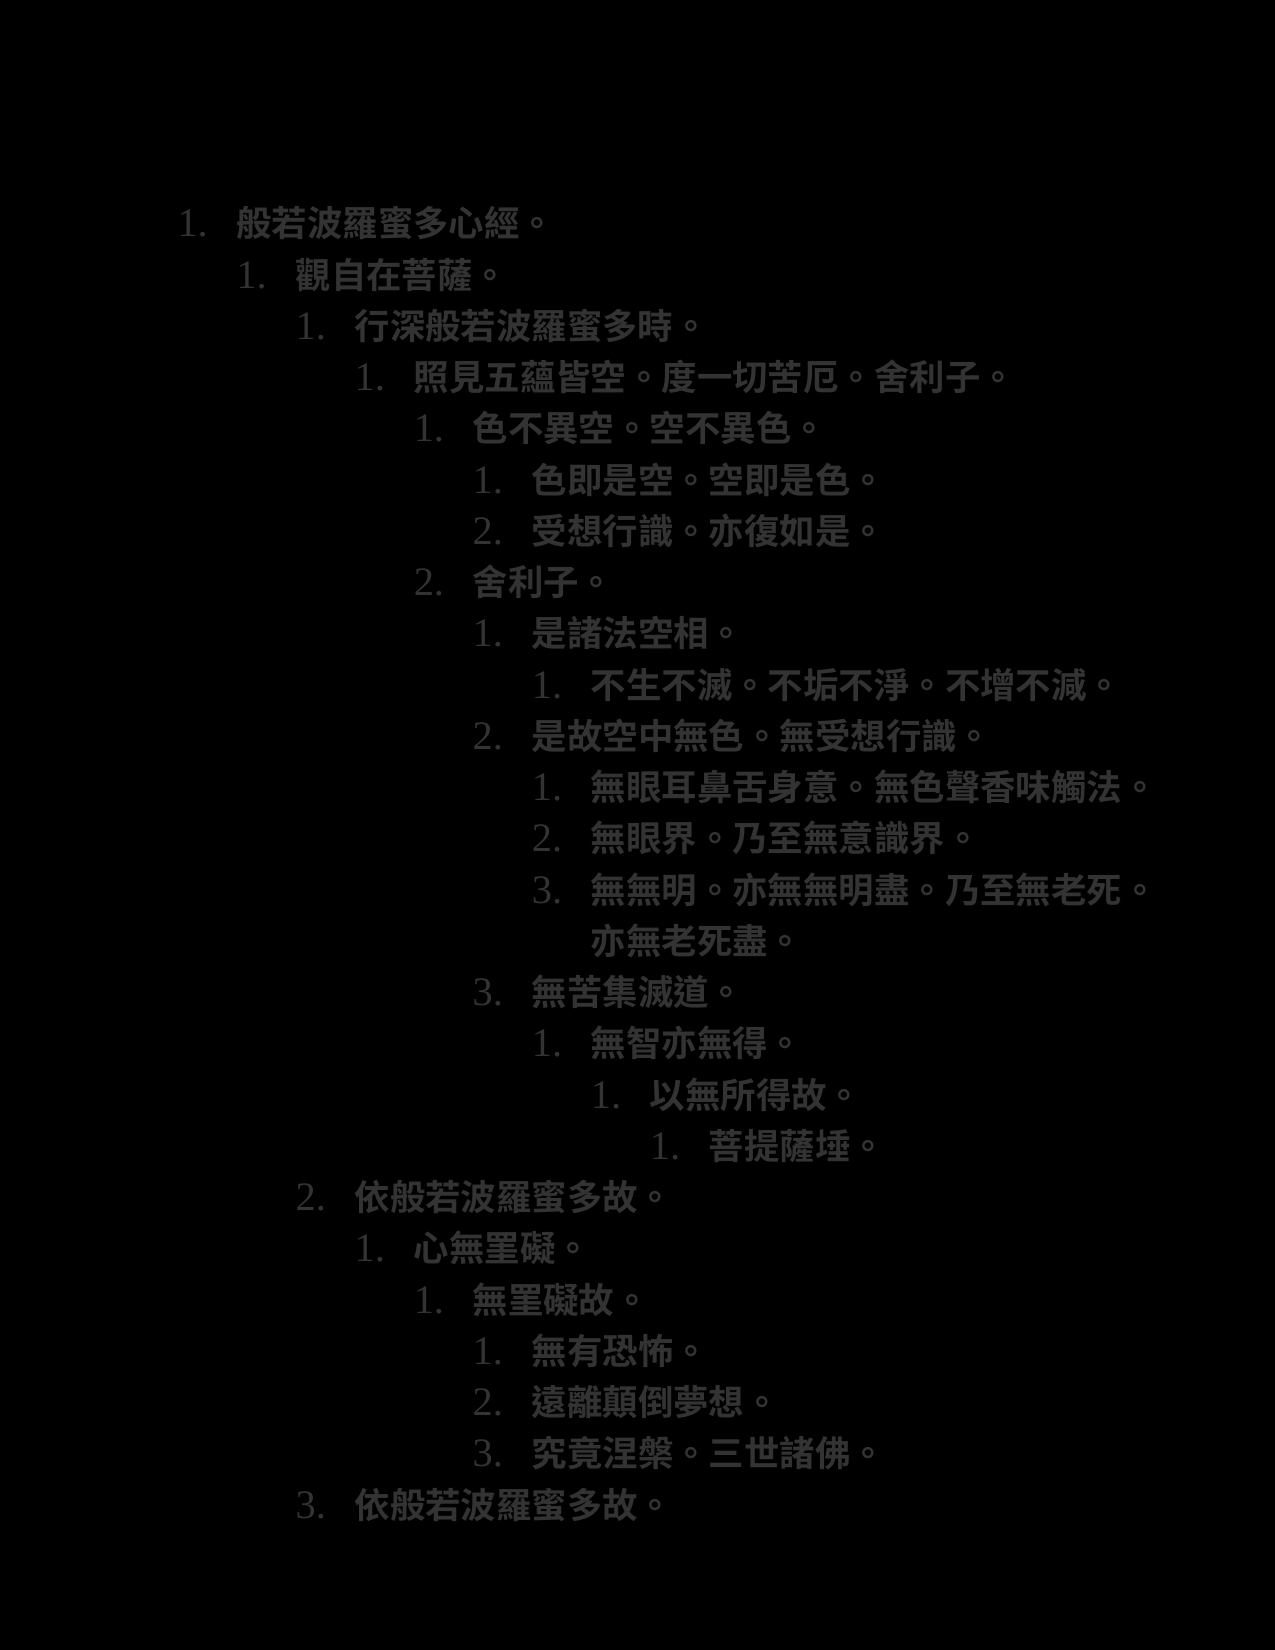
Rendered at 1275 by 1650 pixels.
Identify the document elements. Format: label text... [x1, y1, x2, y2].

list 是諸法空相。 [472, 606, 1157, 657]
list 無罣礙故。 [413, 1272, 1157, 1323]
list 依般若波羅蜜多故。 [295, 1169, 1157, 1221]
list 以無所得故。 [591, 1067, 1157, 1118]
list 舍利子。 [413, 554, 1157, 606]
list 色即是空。空即是色。 [472, 452, 1157, 503]
list 觀自在菩薩。 [236, 247, 1157, 298]
list 心無罣礙。 [354, 1221, 1157, 1272]
list 般若波羅蜜多心經。 [177, 196, 1157, 247]
list 是故空中無色。無受想行識。 [472, 708, 1157, 759]
list 無眼界。乃至無意識界。 [532, 811, 1157, 862]
list 無無明。亦無無明盡。乃至無老死。亦無老死盡。 [532, 862, 1157, 964]
list 不生不滅。不垢不淨。不增不減。 [532, 657, 1157, 708]
list 菩提薩埵。 [649, 1118, 1157, 1169]
list 無眼耳鼻舌身意。無色聲香味觸法。 [532, 759, 1157, 811]
list 依般若波羅蜜多故。 [295, 1477, 1157, 1528]
list 遠離顛倒夢想。 [472, 1374, 1157, 1426]
list 無苦集滅道。 [472, 964, 1157, 1016]
list 照見五蘊皆空。度一切苦厄。舍利子。 [354, 349, 1157, 401]
list 無有恐怖。 [472, 1323, 1157, 1374]
list 無智亦無得。 [532, 1016, 1157, 1067]
list 行深般若波羅蜜多時。 [295, 298, 1157, 349]
list 究竟涅槃。三世諸佛。 [472, 1426, 1157, 1477]
list 色不異空。空不異色。 [413, 401, 1157, 452]
list 受想行識。亦復如是。 [472, 503, 1157, 554]
